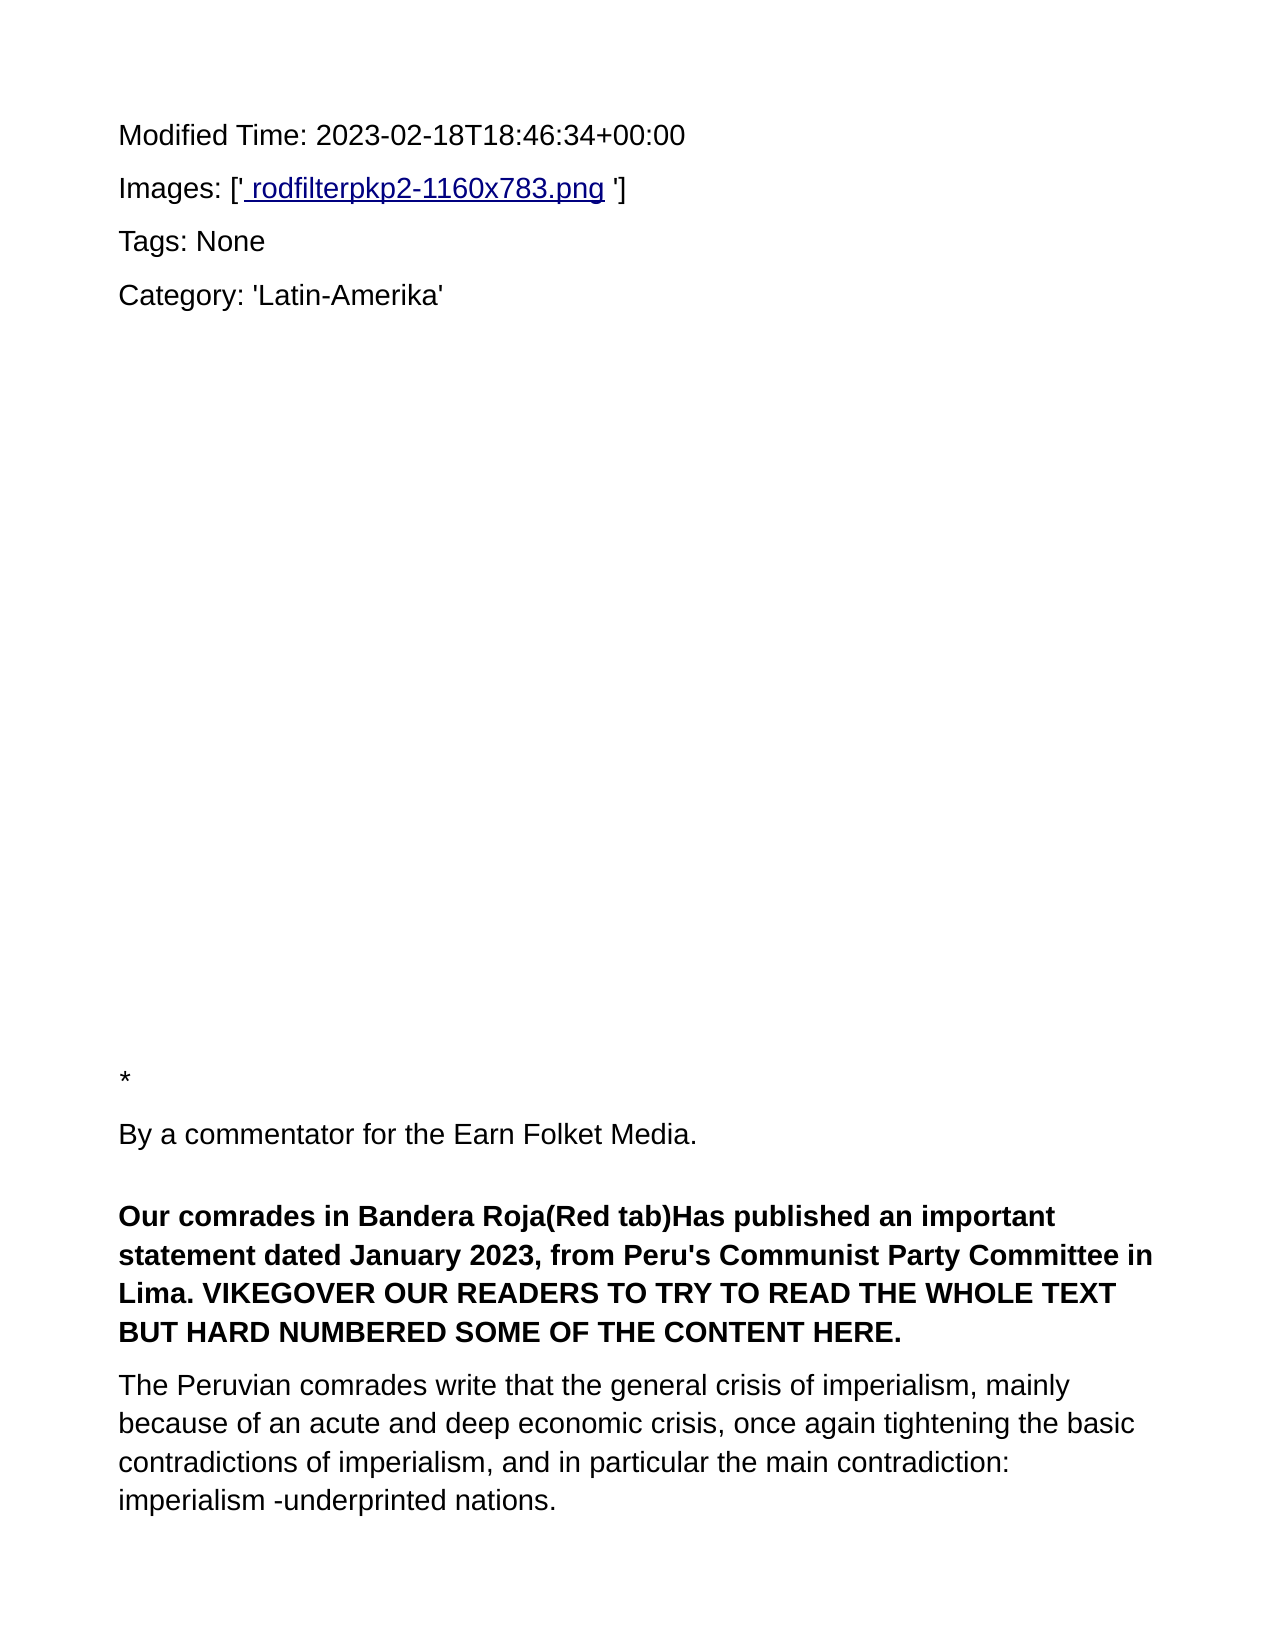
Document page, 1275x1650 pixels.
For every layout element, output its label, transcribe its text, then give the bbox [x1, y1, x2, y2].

text Images: [' rodfilterpkp2-1160x783.png '] [118, 171, 1157, 205]
text By a commentator for the Earn Folket Media. [118, 1117, 1157, 1151]
text Category: 'Latin-Amerika' [118, 277, 1157, 311]
text * [118, 331, 1157, 1098]
text Modified Time: 2023-02-18T18:46:34+00:00 [118, 118, 1157, 152]
text The Peruvian comrades write that the general crisis of imperialism, mainly because of an acute and deep economic crisis, once again tightening the basic contradictions of imperialism, and in particular the main contradiction: imperialism -underprinted nations. [118, 1368, 1157, 1517]
text Tags: None [118, 224, 1157, 258]
text Our comrades in Bandera Roja(Red tab)Has published an important statement dated January 2023, from Peru's Communist Party Committee in Lima. VIKEGOVER OUR READERS TO TRY TO READ THE WHOLE TEXT BUT HARD NUMBERED SOME OF THE CONTENT HERE. [118, 1199, 1157, 1348]
